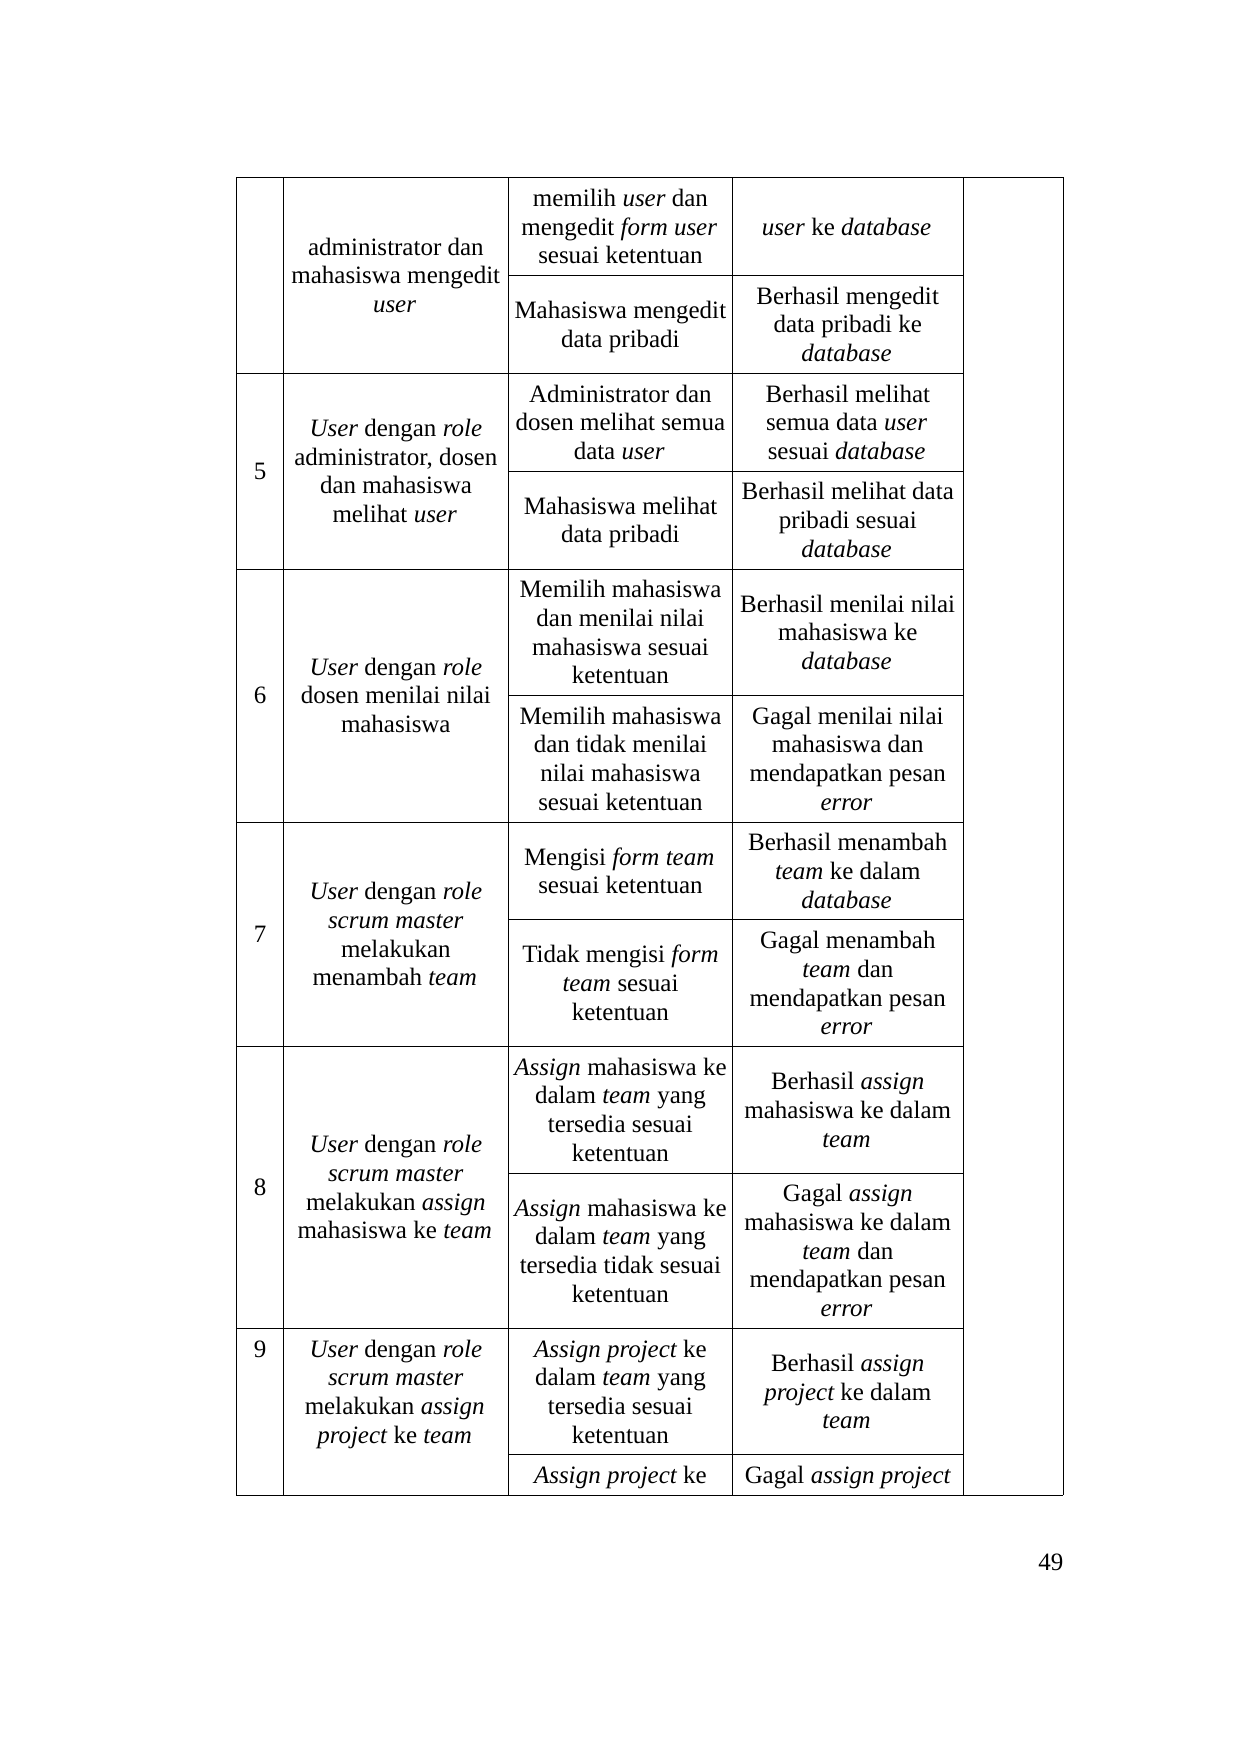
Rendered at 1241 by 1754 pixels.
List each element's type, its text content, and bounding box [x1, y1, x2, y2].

table_cell User dengan role scrum master melakukan assign project ke team [284, 1329, 508, 1495]
table_cell User dengan role dosen menilai nilai mahasiswa [284, 570, 508, 822]
table_cell 7 [237, 823, 283, 1046]
table_cell Mahasiswa mengedit data pribadi [509, 276, 732, 373]
table_cell Memilih mahasiswa dan menilai nilai mahasiswa sesuai ketentuan [509, 570, 732, 695]
table_cell Gagal menilai nilai mahasiswa dan mendapatkan pesan error [733, 696, 963, 822]
table_cell user ke database [733, 178, 963, 275]
table_cell Mengisi form team sesuai ketentuan [509, 823, 732, 919]
table_cell Assign mahasiswa ke dalam team yang tersedia sesuai ketentuan [509, 1047, 732, 1172]
table_cell Berhasil menilai nilai mahasiswa ke database [733, 570, 963, 695]
table_cell User dengan role scrum master melakukan assign mahasiswa ke team [284, 1047, 508, 1328]
table_cell Berhasil assign mahasiswa ke dalam team [733, 1047, 963, 1172]
table_cell Berhasil mengedit data pribadi ke database [733, 276, 963, 373]
table_cell User dengan role scrum master melakukan menambah team [284, 823, 508, 1046]
table_cell Berhasil melihat semua data user sesuai database [733, 374, 963, 471]
table_cell Administrator dan dosen melihat semua data user [509, 374, 732, 471]
table_cell [237, 178, 283, 373]
table_cell Berhasil assign project ke dalam team [733, 1329, 963, 1454]
table_cell 6 [237, 570, 283, 822]
table_cell Assign project ke [509, 1455, 732, 1495]
table_cell Assign mahasiswa ke dalam team yang tersedia tidak sesuai ketentuan [509, 1174, 732, 1328]
table_cell Gagal assign mahasiswa ke dalam team dan mendapatkan pesan error [733, 1174, 963, 1328]
table_cell Memilih mahasiswa dan tidak menilai nilai mahasiswa sesuai ketentuan [509, 696, 732, 822]
table_cell administrator dan mahasiswa mengedit user [284, 178, 508, 373]
table_cell Gagal menambah team dan mendapatkan pesan error [733, 920, 963, 1046]
table_cell [964, 178, 1063, 1495]
table_cell User dengan role administrator, dosen dan mahasiswa melihat user [284, 374, 508, 568]
table_cell Tidak mengisi form team sesuai ketentuan [509, 920, 732, 1046]
table_cell Mahasiswa melihat data pribadi [509, 472, 732, 568]
table_cell Assign project ke dalam team yang tersedia sesuai ketentuan [509, 1329, 732, 1454]
table_cell 8 [237, 1047, 283, 1328]
table_cell Gagal assign project [733, 1455, 963, 1495]
table_cell Berhasil melihat data pribadi sesuai database [733, 472, 963, 568]
table_cell 9 [237, 1329, 283, 1495]
table_cell memilih user dan mengedit form user sesuai ketentuan [509, 178, 732, 275]
table_cell Berhasil menambah team ke dalam database [733, 823, 963, 919]
table_cell 5 [237, 374, 283, 568]
